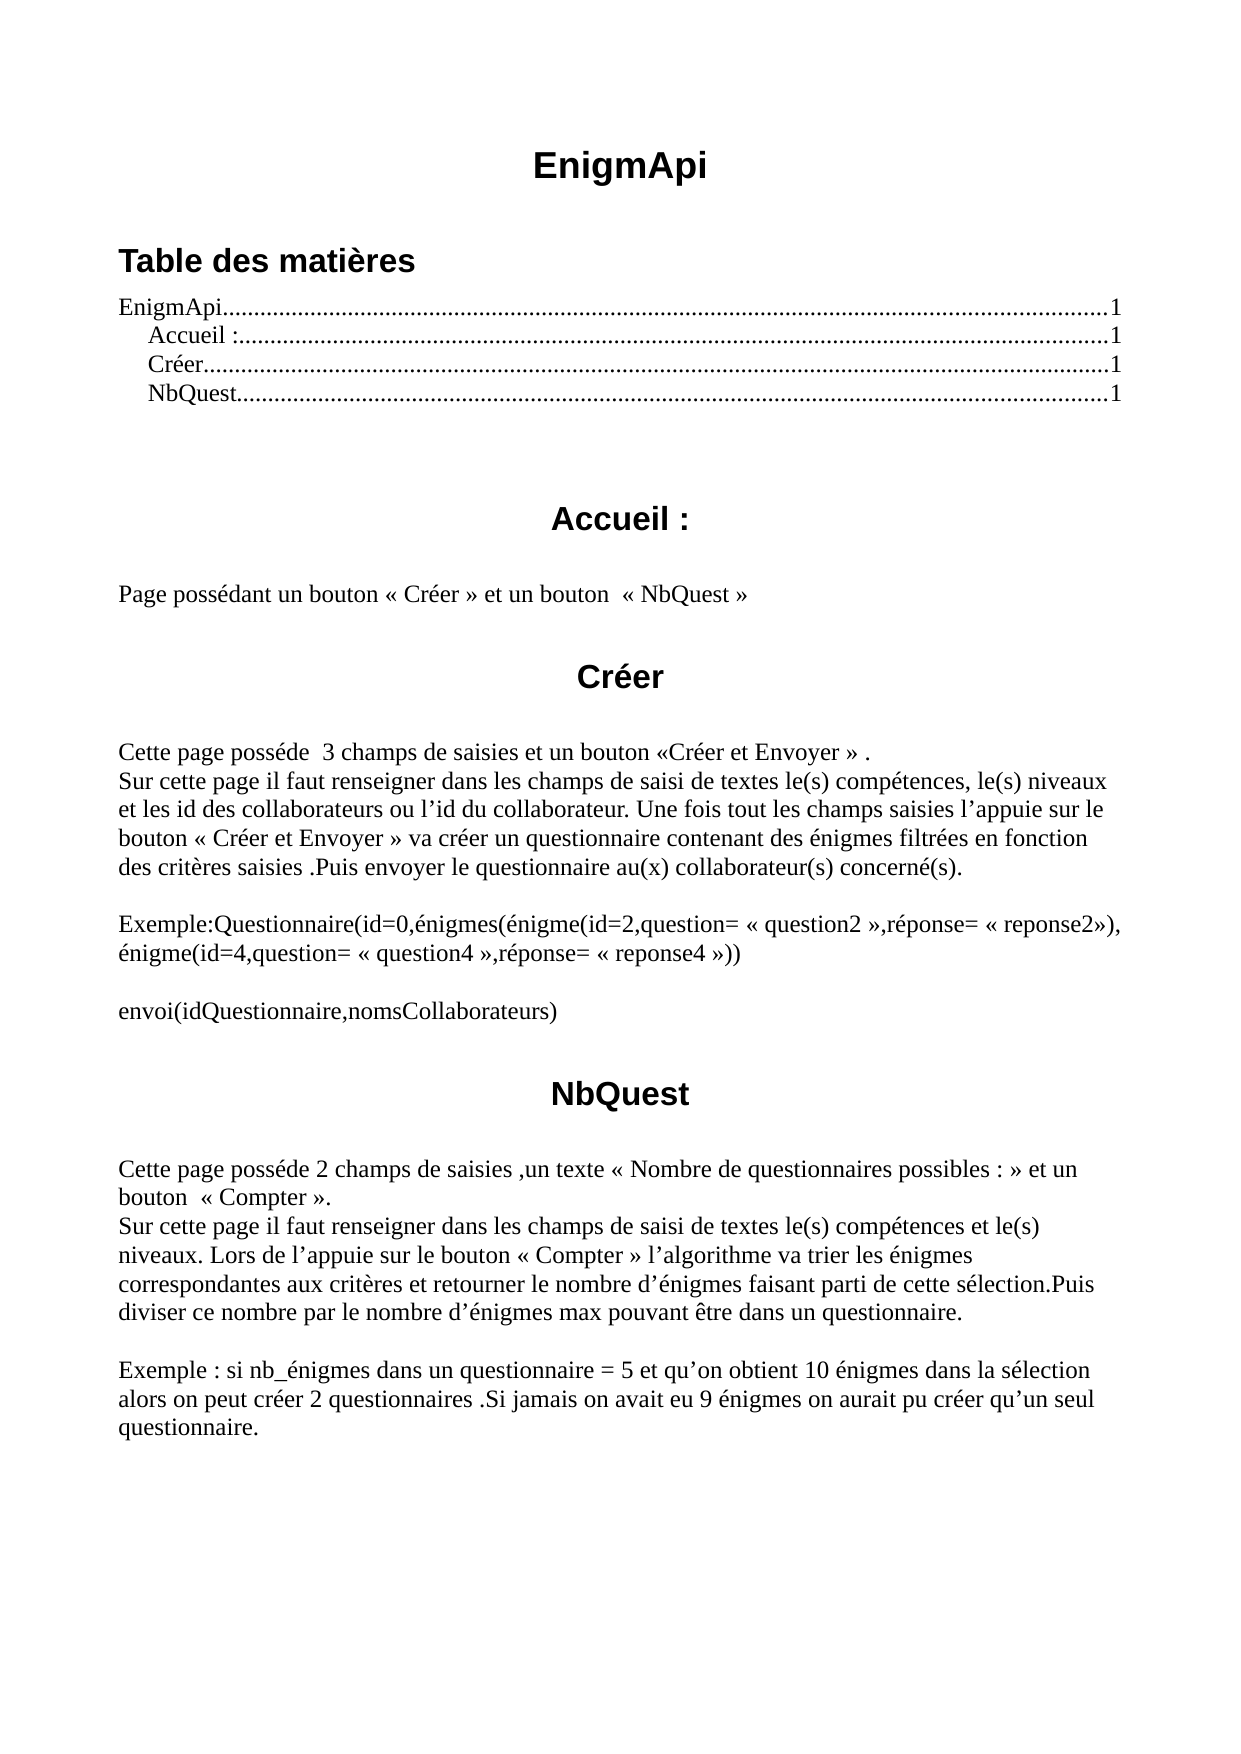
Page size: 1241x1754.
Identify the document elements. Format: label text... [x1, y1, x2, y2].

text Exemple : si nb_énigmes dans un questionnaire = 5 et qu’on obtient 10 énigmes dans la sélection alors on peut créer 2 questionnaires .Si jamais on avait eu 9 énigmes on aurait pu créer qu’un seul questionnaire. [118, 1355, 1122, 1441]
subtitle NbQuest [118, 1074, 1122, 1112]
text Exemple:Questionnaire(id=0,énigmes(énigme(id=2,question= « question2 »,réponse= « reponse2»),énigme(id=4,question= « question4 »,réponse= « reponse4 »)) [118, 909, 1122, 967]
subtitle Table des matières [118, 241, 1122, 279]
text Sur cette page il faut renseigner dans les champs de saisi de textes le(s) compétences et le(s) niveaux. Lors de l’appuie sur le bouton « Compter » l’algorithme va trier les énigmes correspondantes aux critères et retourner le nombre d’énigmes faisant parti de cette sélection.Puis diviser ce nombre par le nombre d’énigmes max pouvant être dans un questionnaire. [118, 1211, 1122, 1326]
text Cette page posséde 2 champs de saisies ,un texte « Nombre de questionnaires possibles : » et un bouton « Compter ». [118, 1154, 1122, 1211]
subtitle Accueil : [118, 499, 1122, 538]
text NbQuest 1 [148, 378, 1122, 407]
text Cette page posséde 3 champs de saisies et un bouton «Créer et Envoyer » . [118, 737, 1122, 766]
text Page possédant un bouton « Créer » et un bouton « NbQuest » [118, 579, 1122, 608]
text envoi(idQuestionnaire,nomsCollaborateurs) [118, 996, 1122, 1024]
text Créer 1 [148, 349, 1122, 378]
text EnigmApi 1 [118, 292, 1122, 320]
text Sur cette page il faut renseigner dans les champs de saisi de textes le(s) compétences, le(s) niveaux et les id des collaborateurs ou l’id du collaborateur. Une fois tout les champs saisies l’appuie sur le bouton « Créer et Envoyer » va créer un questionnaire contenant des énigmes filtrées en fonction des critères saisies .Puis envoyer le questionnaire au(x) collaborateur(s) concerné(s). [118, 766, 1122, 881]
text Accueil : 1 [148, 320, 1122, 349]
subtitle Créer [118, 657, 1122, 696]
